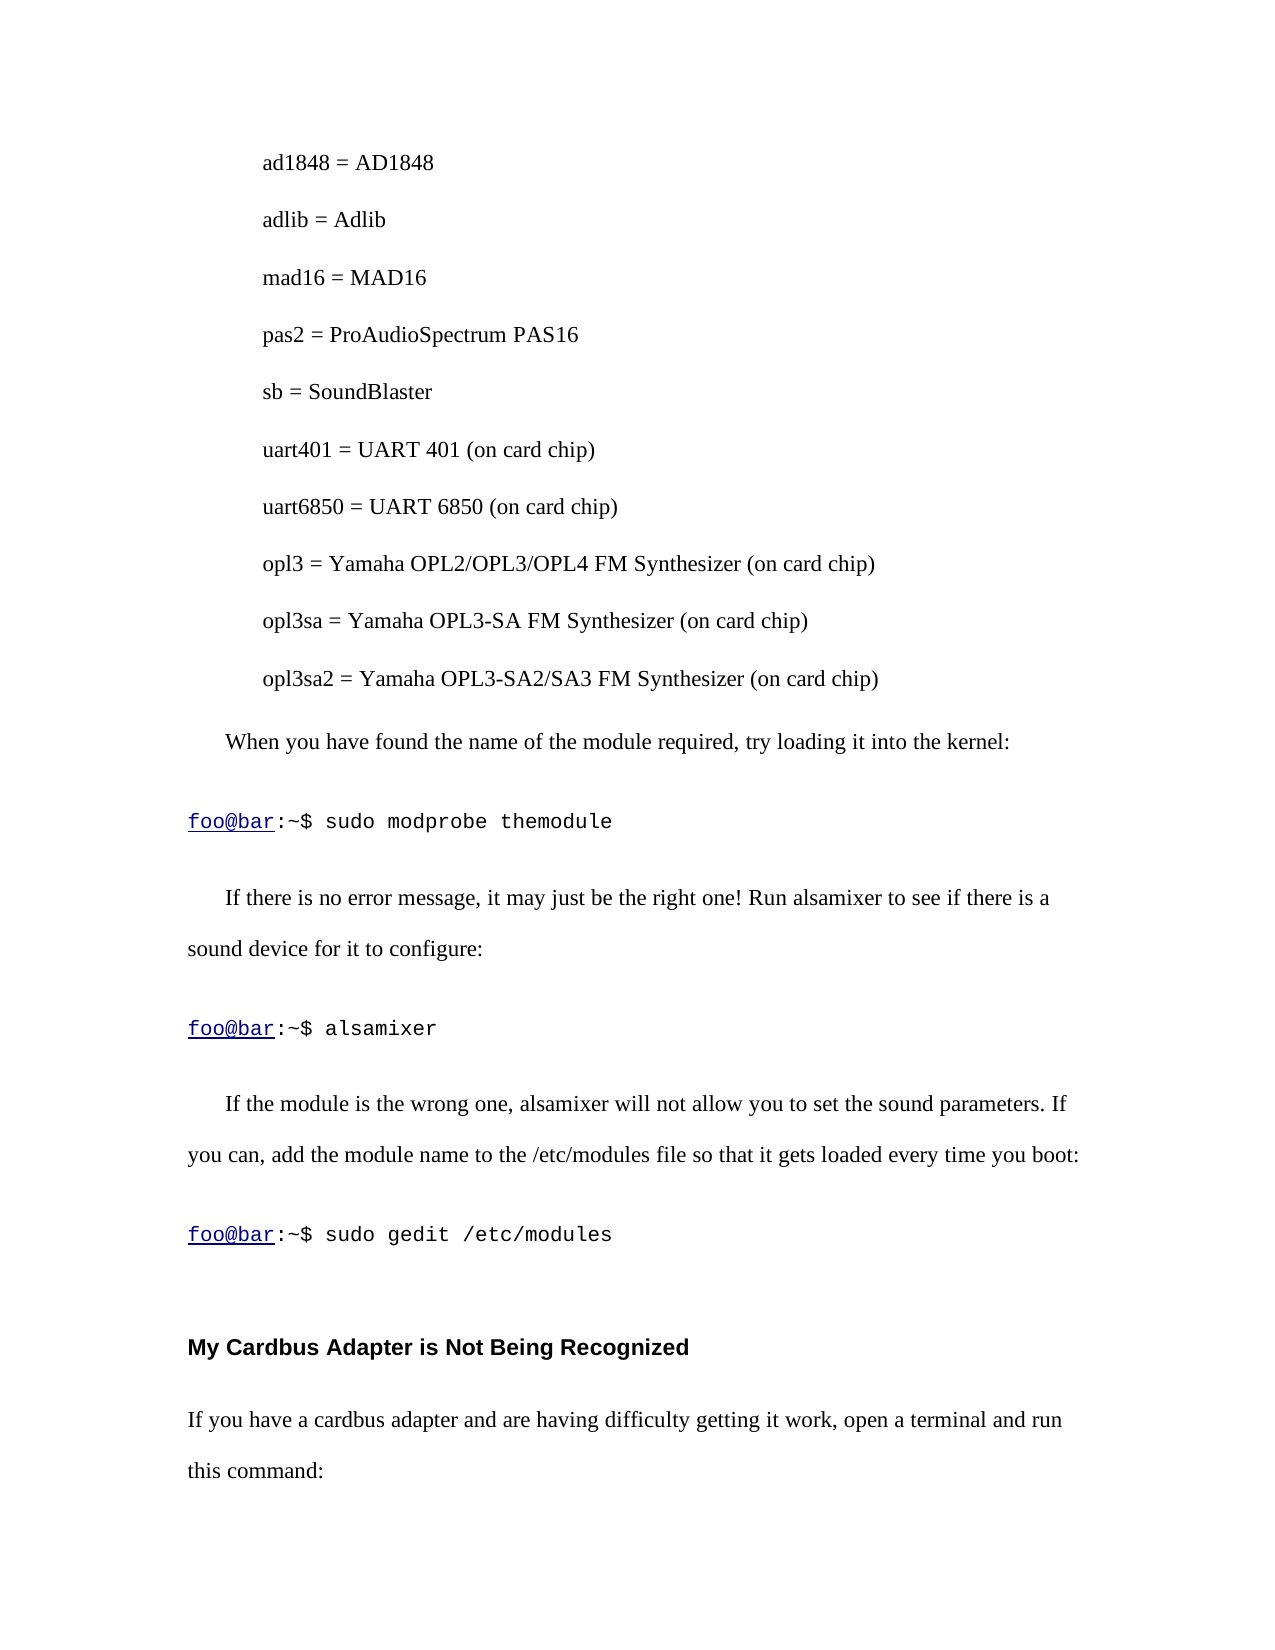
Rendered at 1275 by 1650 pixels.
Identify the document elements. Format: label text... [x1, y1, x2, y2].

text opl3sa = Yamaha OPL3-SA FM Synthesizer (on card chip) [187, 608, 1012, 634]
text foo@bar:~$ alsamixer [187, 1018, 1087, 1042]
text adlib = Adlib [187, 207, 1012, 233]
text When you have found the name of the module required, try loading it into the kernel: [187, 729, 1087, 755]
text uart401 = UART 401 (on card chip) [187, 436, 1012, 462]
text opl3 = Yamaha OPL2/OPL3/OPL4 FM Synthesizer (on card chip) [187, 551, 1012, 577]
text ad1848 = AD1848 [187, 150, 1012, 176]
text pas2 = ProAudioSpectrum PAS16 [187, 322, 1012, 347]
text foo@bar:~$ sudo gedit /etc/modules [187, 1224, 1087, 1248]
text opl3sa2 = Yamaha OPL3-SA2/SA3 FM Synthesizer (on card chip) [187, 666, 1012, 691]
text sb = SoundBlaster [187, 379, 1012, 405]
text mad16 = MAD16 [187, 264, 1012, 290]
text If the module is the wrong one, alsamixer will not allow you to set the sound parameters. If you can, add the module name to the /etc/modules file so that it gets loaded every time you boot: [187, 1091, 1087, 1167]
text foo@bar:~$ sudo modprobe themodule [187, 811, 1087, 835]
text If there is no error message, it may just be the right one! Run alsamixer to see if there is a sound device for it to configure: [187, 884, 1087, 961]
text My Cardbus Adapter is Not Being Recognized [187, 1334, 1087, 1360]
text uart6850 = UART 6850 (on card chip) [187, 494, 1012, 519]
text If you have a cardbus adapter and are having difficulty getting it work, open a terminal and run this command: [187, 1407, 1087, 1484]
